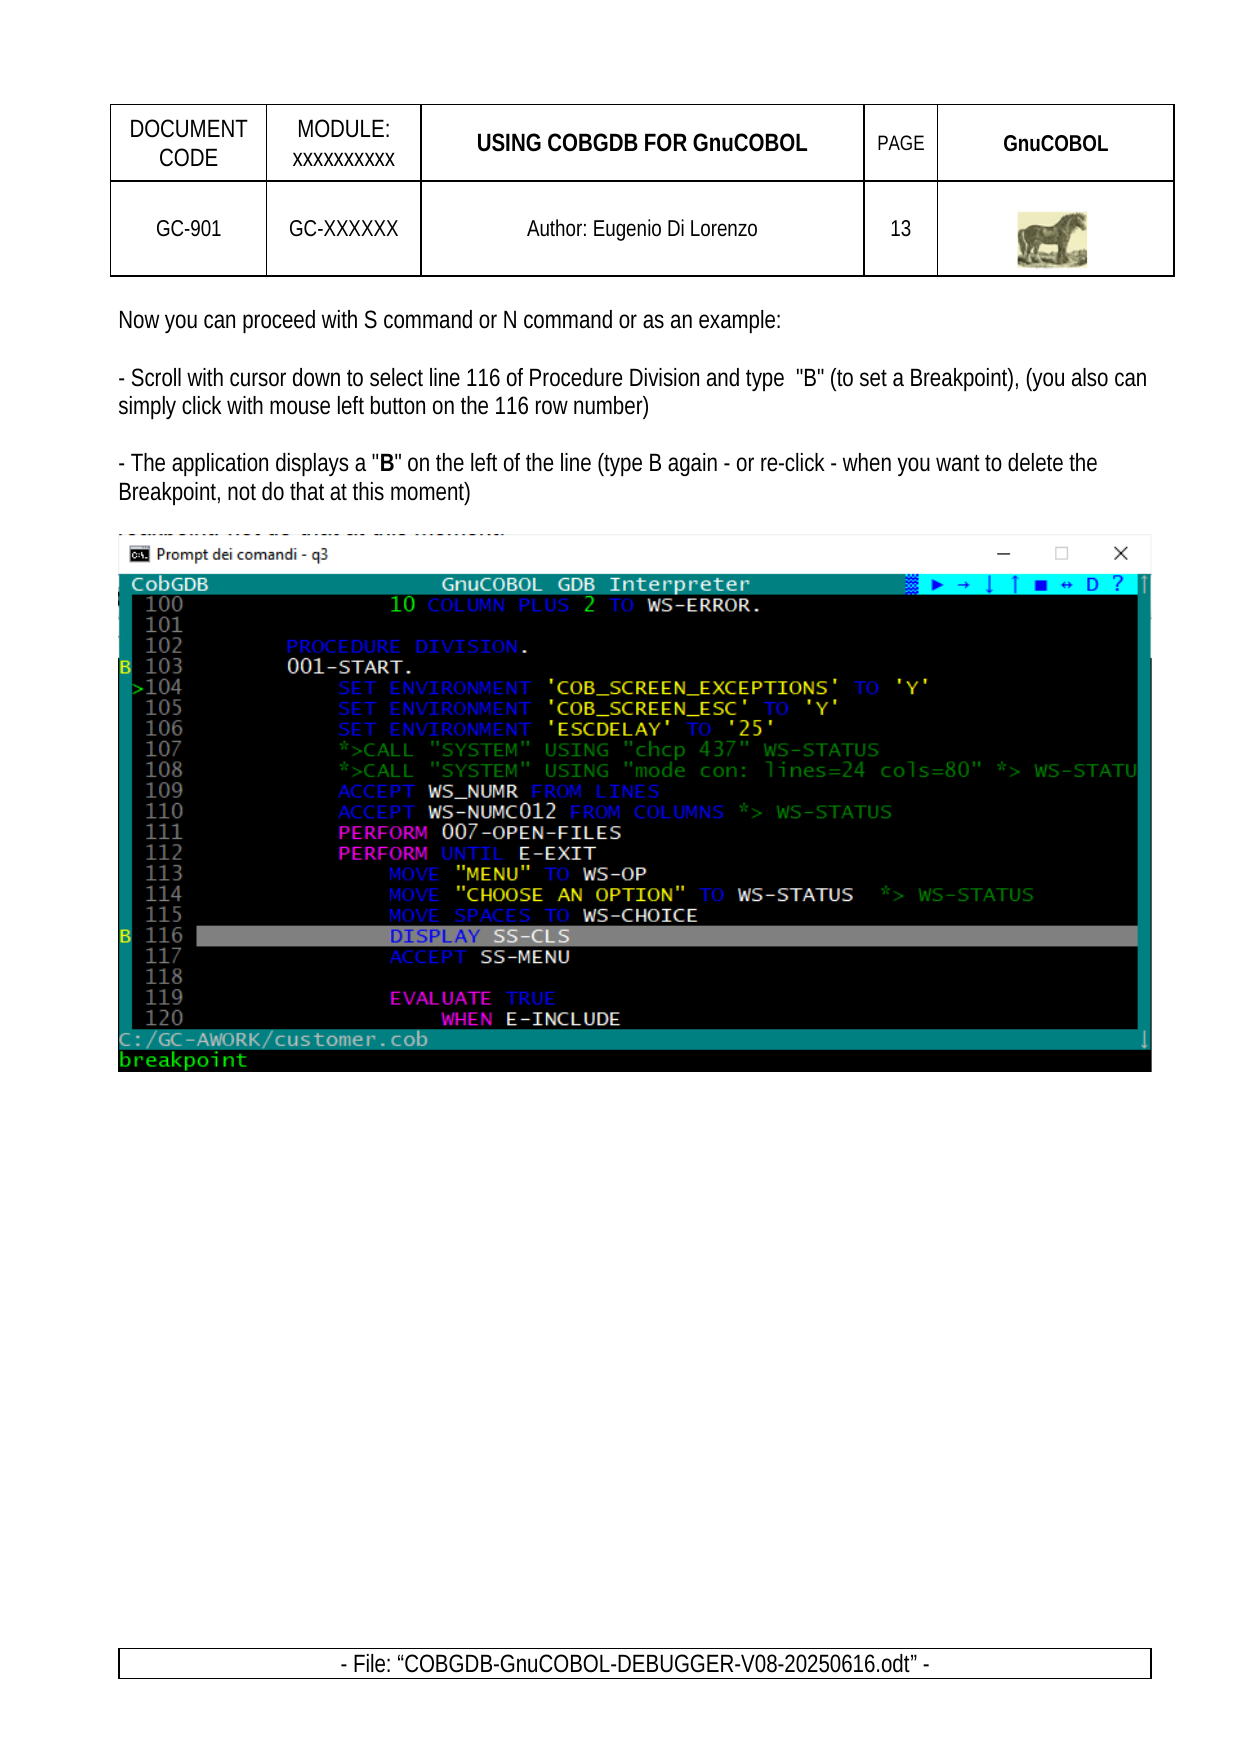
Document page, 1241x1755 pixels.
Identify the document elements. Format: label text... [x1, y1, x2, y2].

text Now you can proceed with S command or N command or as an example: [118, 305, 1152, 334]
text - The application displays a "B" on the left of the line (type B again - or re-click - when you want to delete the Breakpoint, not do that at this moment) [118, 448, 1152, 506]
text - Scroll with cursor down to select line 116 of Procedure Division and type "B" (to set a Breakpoint), (you also can simply click with mouse left button on the 116 row number) [118, 362, 1152, 420]
